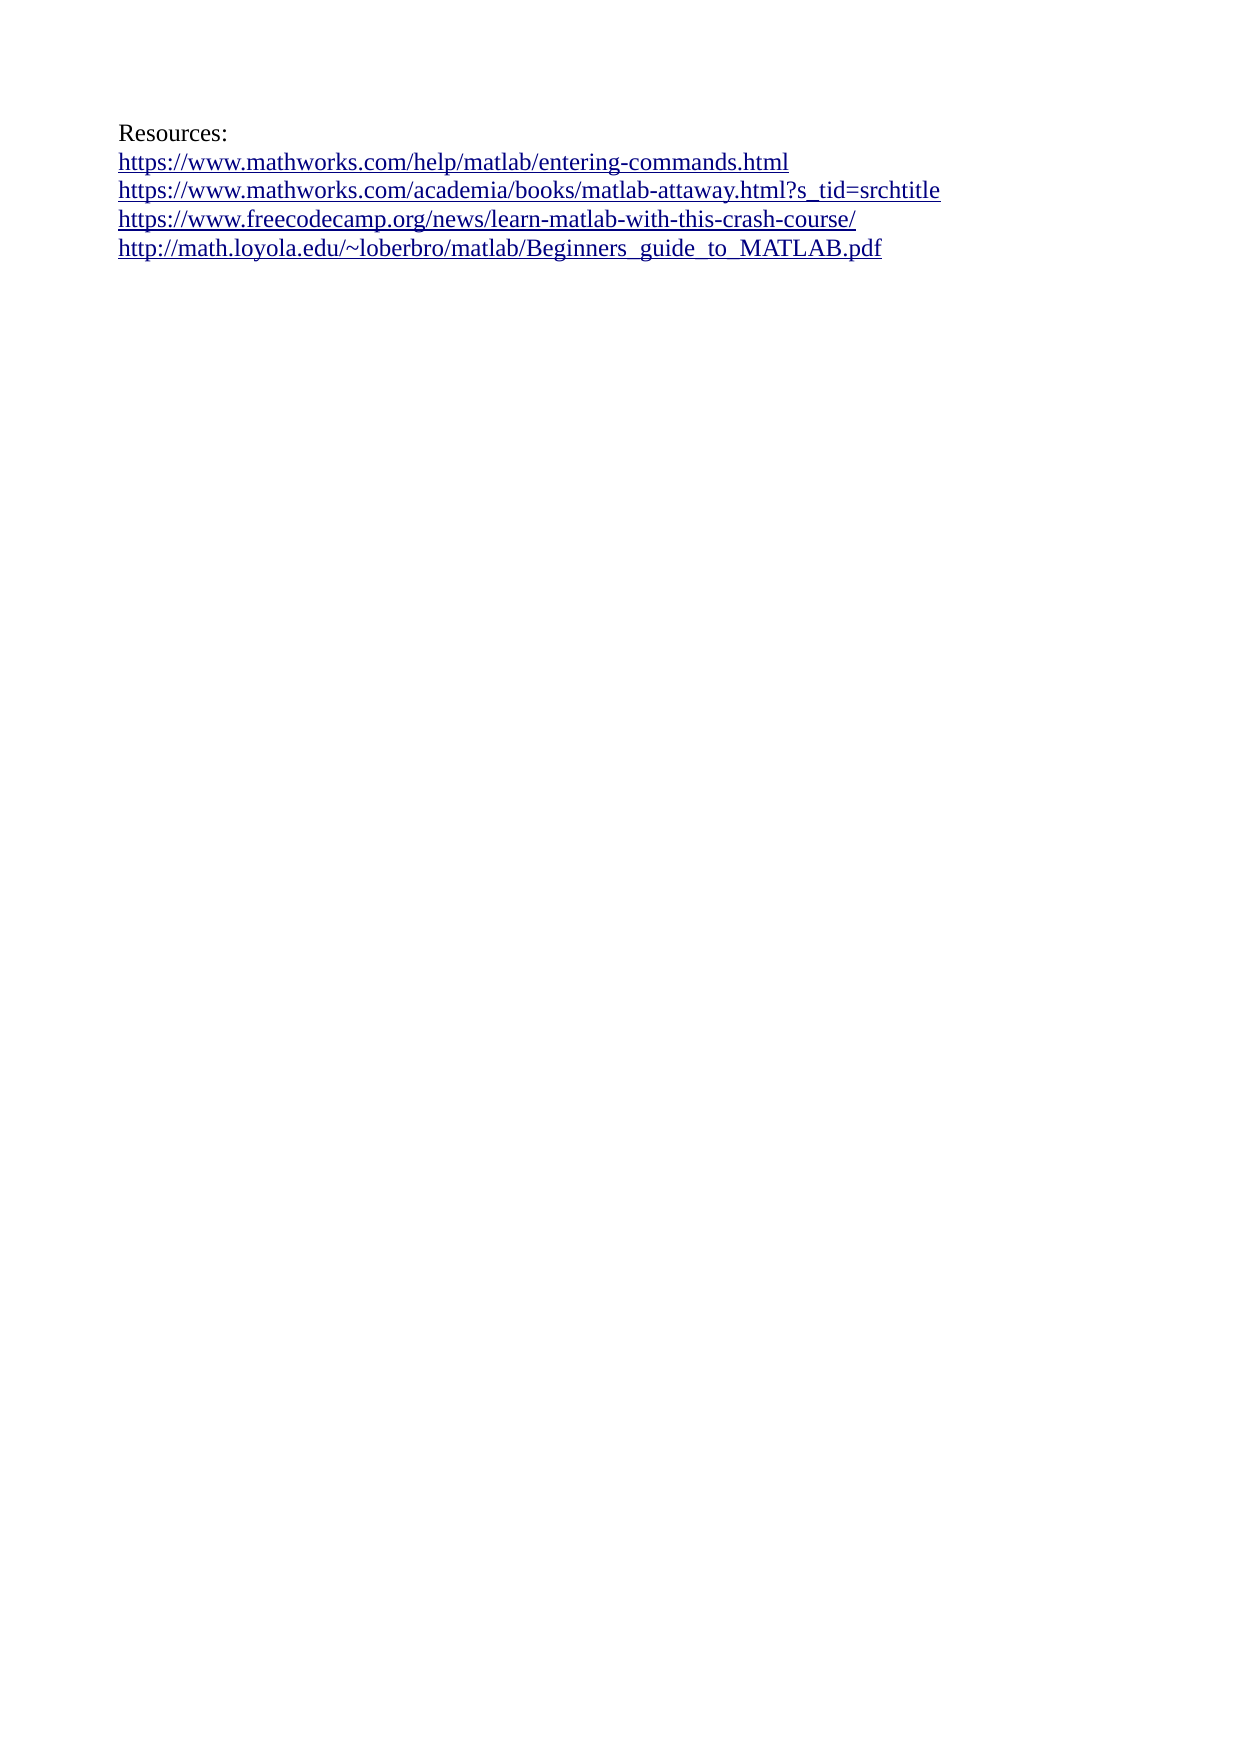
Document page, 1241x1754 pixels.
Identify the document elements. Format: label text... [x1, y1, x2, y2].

text Resources: [118, 118, 1122, 147]
text https://www.freecodecamp.org/news/learn-matlab-with-this-crash-course/ [118, 204, 1122, 233]
text https://www.mathworks.com/help/matlab/entering-commands.html [118, 147, 1122, 176]
text https://www.mathworks.com/academia/books/matlab-attaway.html?s_tid=srchtitle [118, 176, 1122, 204]
text http://math.loyola.edu/~loberbro/matlab/Beginners_guide_to_MATLAB.pdf [118, 233, 1122, 262]
